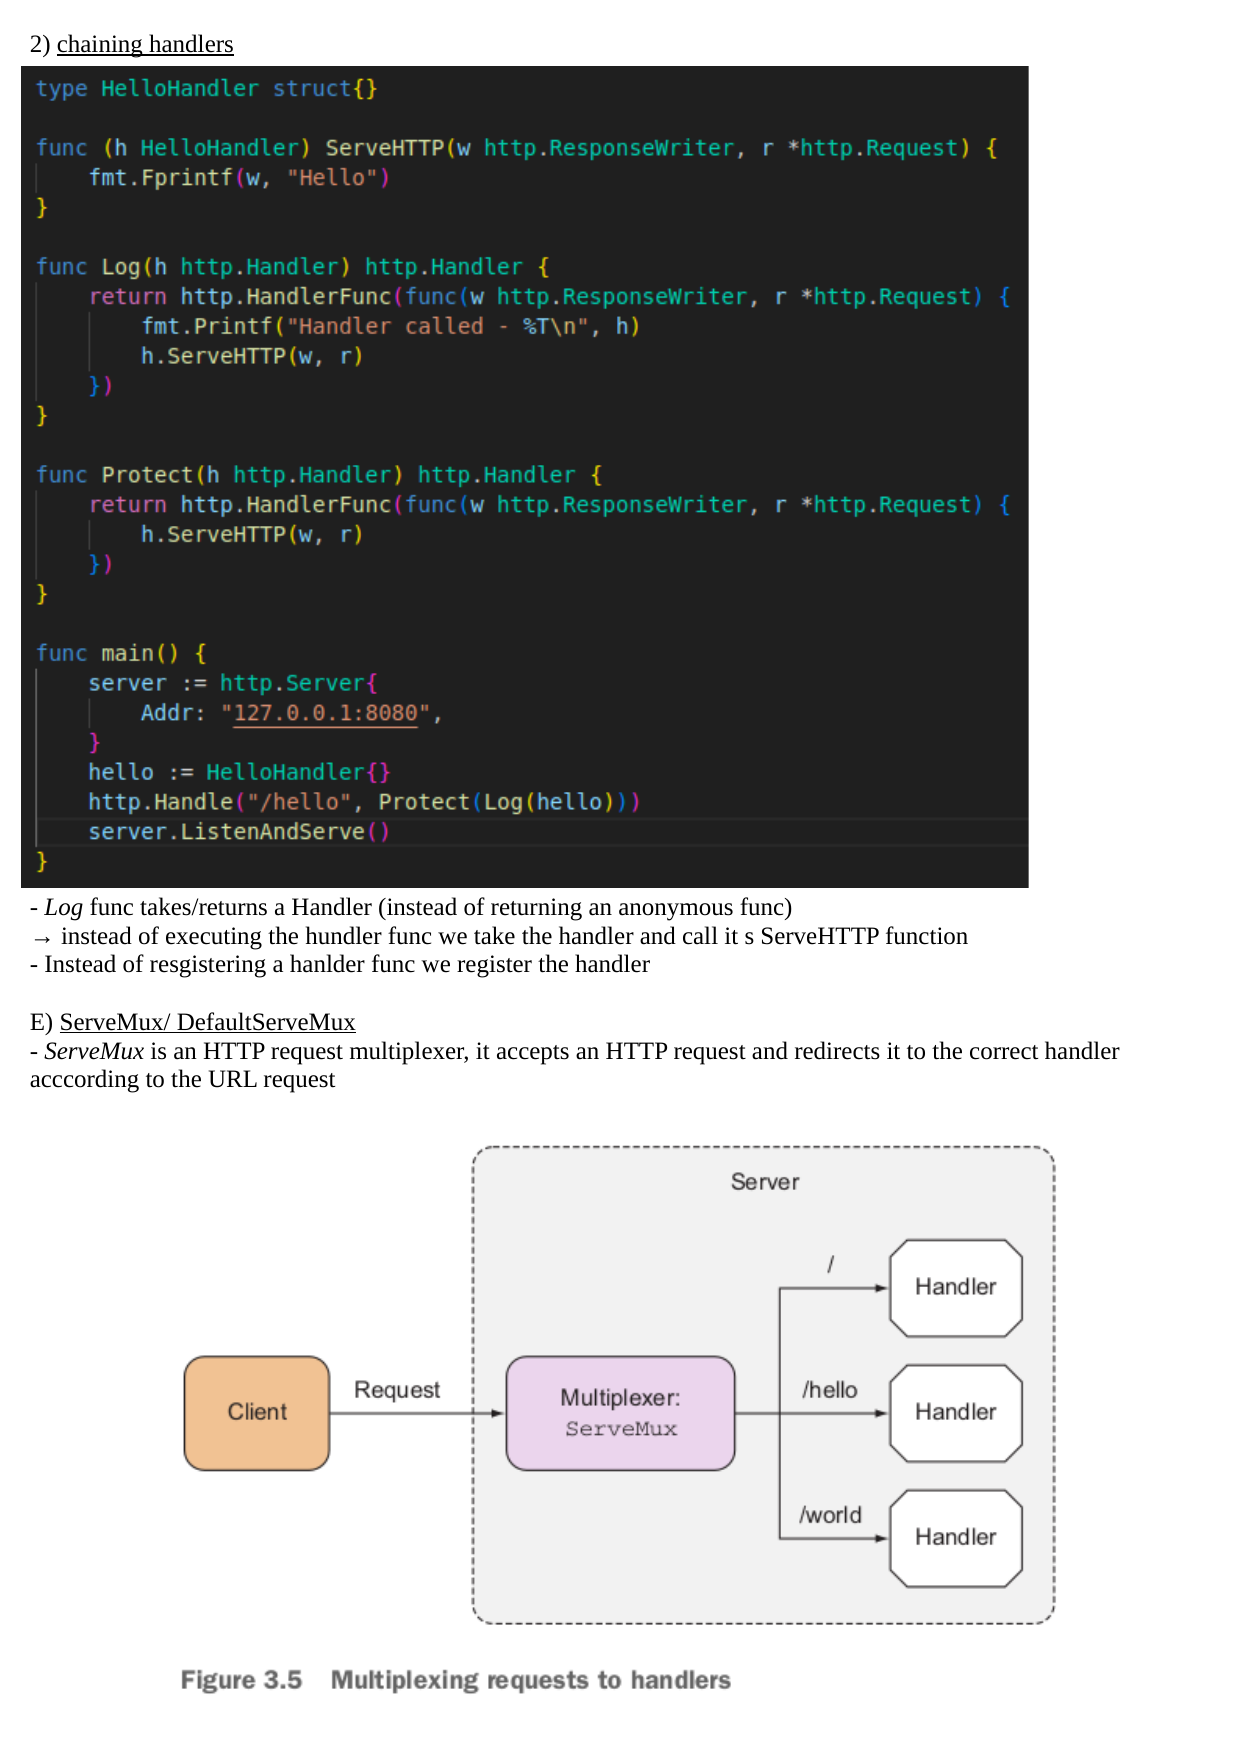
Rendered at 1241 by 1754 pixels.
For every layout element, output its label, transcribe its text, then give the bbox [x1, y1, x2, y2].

text - Instead of resgistering a hanlder func we register the handler [29, 949, 1211, 978]
text → instead of executing the hundler func we take the handler and call it s ServeHTTP function [29, 921, 1211, 949]
picture [173, 1093, 1067, 1714]
text 2) chaining handlers [29, 29, 1211, 58]
text - ServeMux is an HTTP request multiplexer, it accepts an HTTP request and redirects it to the correct handler acccording to the URL request [29, 1036, 1211, 1093]
text E) ServeMux/ DefaultServeMux [29, 1007, 1211, 1036]
picture [21, 66, 1029, 888]
text - Log func takes/returns a Handler (instead of returning an anonymous func) [29, 892, 1211, 921]
